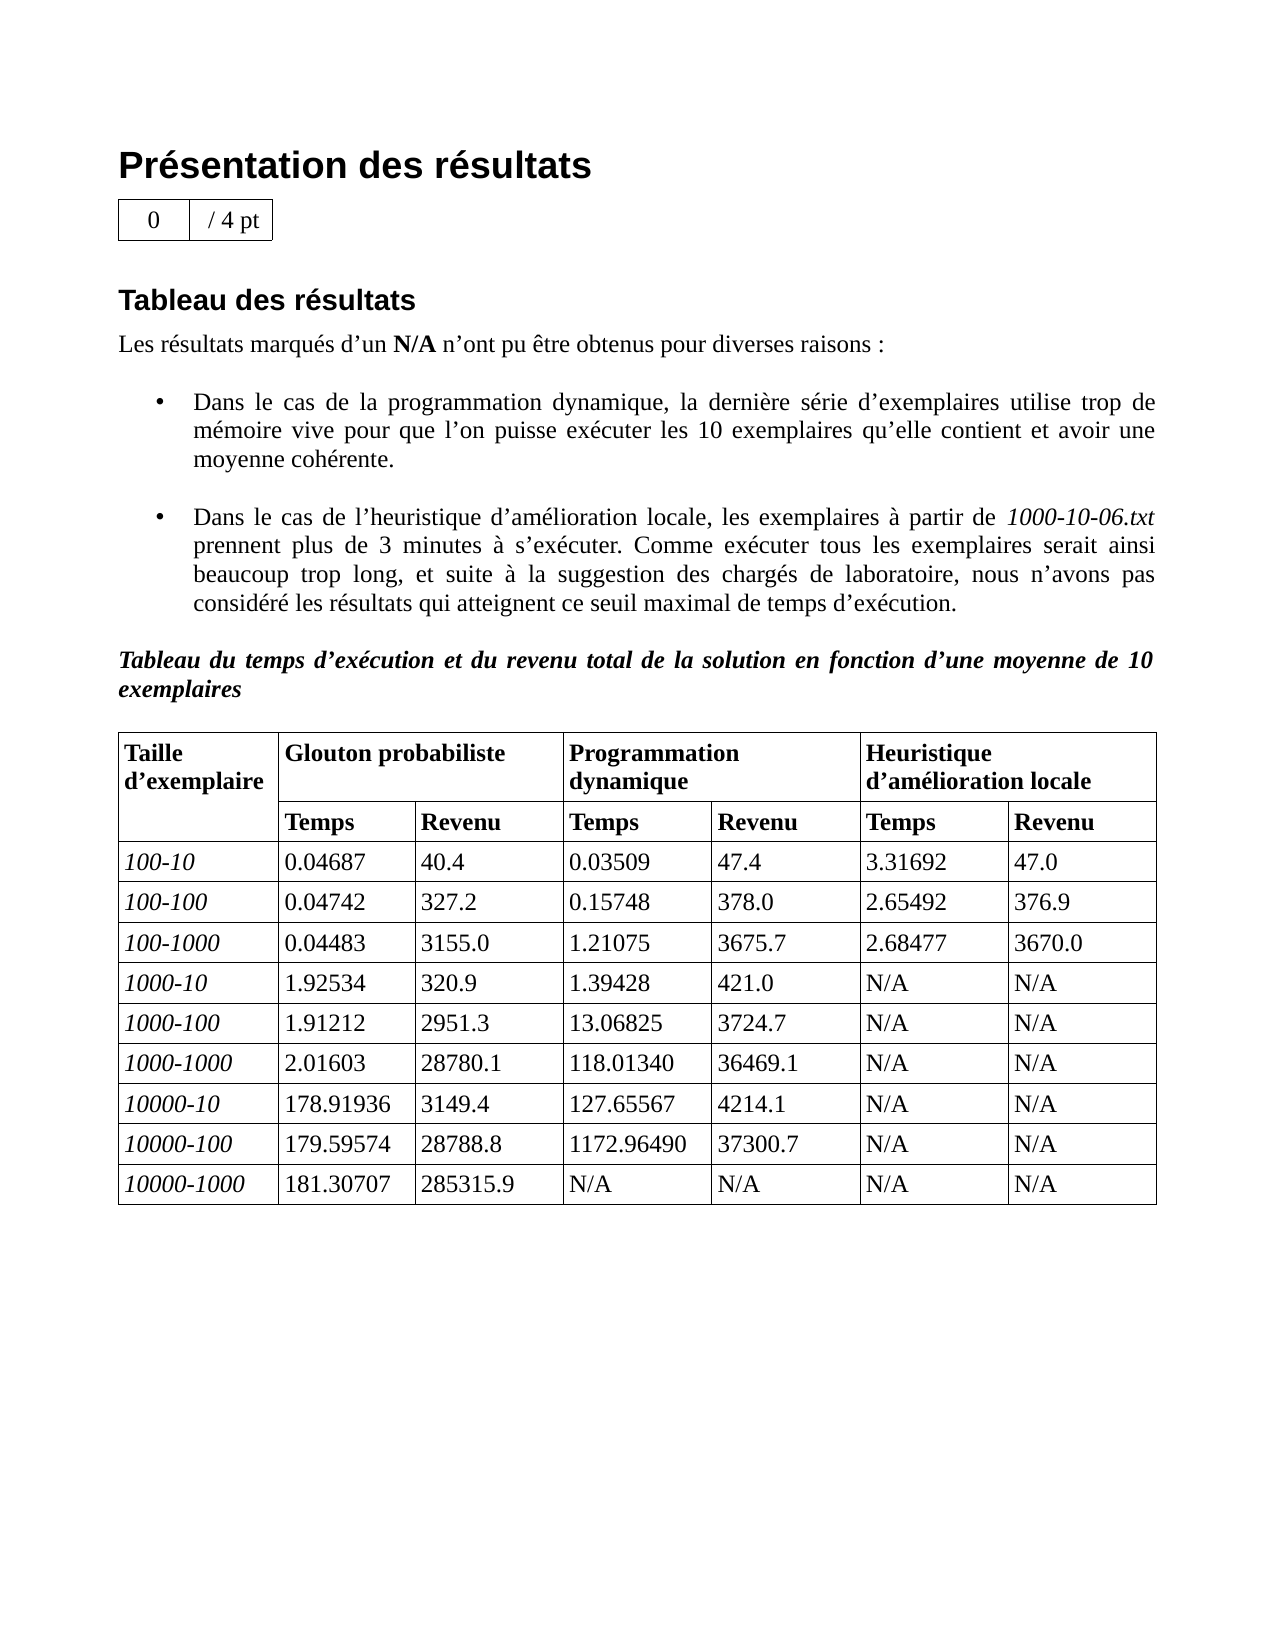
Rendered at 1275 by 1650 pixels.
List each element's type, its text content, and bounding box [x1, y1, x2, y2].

table_cell 28780.1 [416, 1044, 563, 1083]
list Dans le cas de la programmation dynamique, la dernière série d’exemplaires utilise trop de mémoire vive pour que l’on puisse exécuter les 10 exemplaires qu’elle contient et avoir une moyenne cohérente. [156, 387, 1157, 473]
table_cell 2951.3 [416, 1004, 563, 1043]
table_cell 0.04742 [279, 882, 415, 922]
table_cell 179.59574 [279, 1124, 415, 1164]
table_cell N/A [564, 1165, 711, 1204]
table_header Taille d’exemplaire [119, 733, 278, 841]
table_cell N/A [861, 1084, 1008, 1123]
table_cell 181.30707 [279, 1165, 415, 1204]
table_cell 0.03509 [564, 842, 711, 881]
table_header / 4 pt [190, 200, 272, 239]
table_cell N/A [1009, 1044, 1156, 1083]
table_cell N/A [861, 1004, 1008, 1043]
table_cell N/A [1009, 963, 1156, 1002]
table_cell N/A [1009, 1004, 1156, 1043]
table_header Programmation dynamique [564, 733, 860, 801]
table_cell 37300.7 [712, 1124, 860, 1164]
subtitle Tableau des résultats [118, 283, 1157, 317]
table_cell 0.15748 [564, 882, 711, 922]
table_cell 1000-100 [119, 1004, 278, 1043]
table_cell 3670.0 [1009, 923, 1156, 962]
table_cell Revenu [712, 802, 860, 841]
table_cell 127.65567 [564, 1084, 711, 1123]
table_cell N/A [1009, 1124, 1156, 1164]
table_cell 285315.9 [416, 1165, 563, 1204]
table_cell N/A [861, 1165, 1008, 1204]
table_cell 0.04483 [279, 923, 415, 962]
table_cell 376.9 [1009, 882, 1156, 922]
table_cell 1000-10 [119, 963, 278, 1002]
table_cell N/A [1009, 1165, 1156, 1204]
table_cell Temps [279, 802, 415, 841]
subtitle Présentation des résultats [118, 143, 1157, 187]
table_cell 40.4 [416, 842, 563, 881]
table_header Heuristique d’amélioration locale [861, 733, 1156, 801]
table_cell 3149.4 [416, 1084, 563, 1123]
table_header Glouton probabiliste [279, 733, 563, 801]
table_cell 1.39428 [564, 963, 711, 1002]
table_cell 320.9 [416, 963, 563, 1002]
table_cell 28788.8 [416, 1124, 563, 1164]
table_cell N/A [861, 1124, 1008, 1164]
table_cell 10000-10 [119, 1084, 278, 1123]
table_cell 1172.96490 [564, 1124, 711, 1164]
table_cell 1000-1000 [119, 1044, 278, 1083]
table_cell 1.21075 [564, 923, 711, 962]
table_cell 3724.7 [712, 1004, 860, 1043]
table_cell 3.31692 [861, 842, 1008, 881]
table_cell 118.01340 [564, 1044, 711, 1083]
list Dans le cas de l’heuristique d’amélioration locale, les exemplaires à partir de 1000-10-06.txt prennent plus de 3 minutes à s’exécuter. Comme exécuter tous les exemplaires serait ainsi beaucoup trop long, et suite à la suggestion des chargés de laboratoire, nous n’avons pas considéré les résultats qui atteignent ce seuil maximal de temps d’exécution. [156, 502, 1157, 617]
table_cell 47.4 [712, 842, 860, 881]
table_cell 1.92534 [279, 963, 415, 1002]
table_cell 3155.0 [416, 923, 563, 962]
table_cell 100-1000 [119, 923, 278, 962]
table_cell N/A [861, 963, 1008, 1002]
table_cell N/A [1009, 1084, 1156, 1123]
table_cell 1.91212 [279, 1004, 415, 1043]
table_cell 13.06825 [564, 1004, 711, 1043]
table_cell 2.65492 [861, 882, 1008, 922]
table_cell 10000-1000 [119, 1165, 278, 1204]
table_cell Revenu [416, 802, 563, 841]
table_cell N/A [861, 1044, 1008, 1083]
text Tableau du temps d’exécution et du revenu total de la solution en fonction d’une moyenne de 10 exemplaires [118, 646, 1157, 703]
table_cell 4214.1 [712, 1084, 860, 1123]
table_cell 421.0 [712, 963, 860, 1002]
table_cell 10000-100 [119, 1124, 278, 1164]
table_cell 2.01603 [279, 1044, 415, 1083]
table_cell 327.2 [416, 882, 563, 922]
table_cell 178.91936 [279, 1084, 415, 1123]
table_cell 2.68477 [861, 923, 1008, 962]
table_cell 0.04687 [279, 842, 415, 881]
table_cell 36469.1 [712, 1044, 860, 1083]
table_header 0 [119, 200, 189, 239]
table_cell 100-10 [119, 842, 278, 881]
table_cell 378.0 [712, 882, 860, 922]
table_cell 3675.7 [712, 923, 860, 962]
table_cell N/A [712, 1165, 860, 1204]
table_cell 100-100 [119, 882, 278, 922]
table_cell 47.0 [1009, 842, 1156, 881]
table_cell Temps [564, 802, 711, 841]
table_cell Temps [861, 802, 1008, 841]
table_cell Revenu [1009, 802, 1156, 841]
text Les résultats marqués d’un N/A n’ont pu être obtenus pour diverses raisons : [118, 329, 1157, 358]
